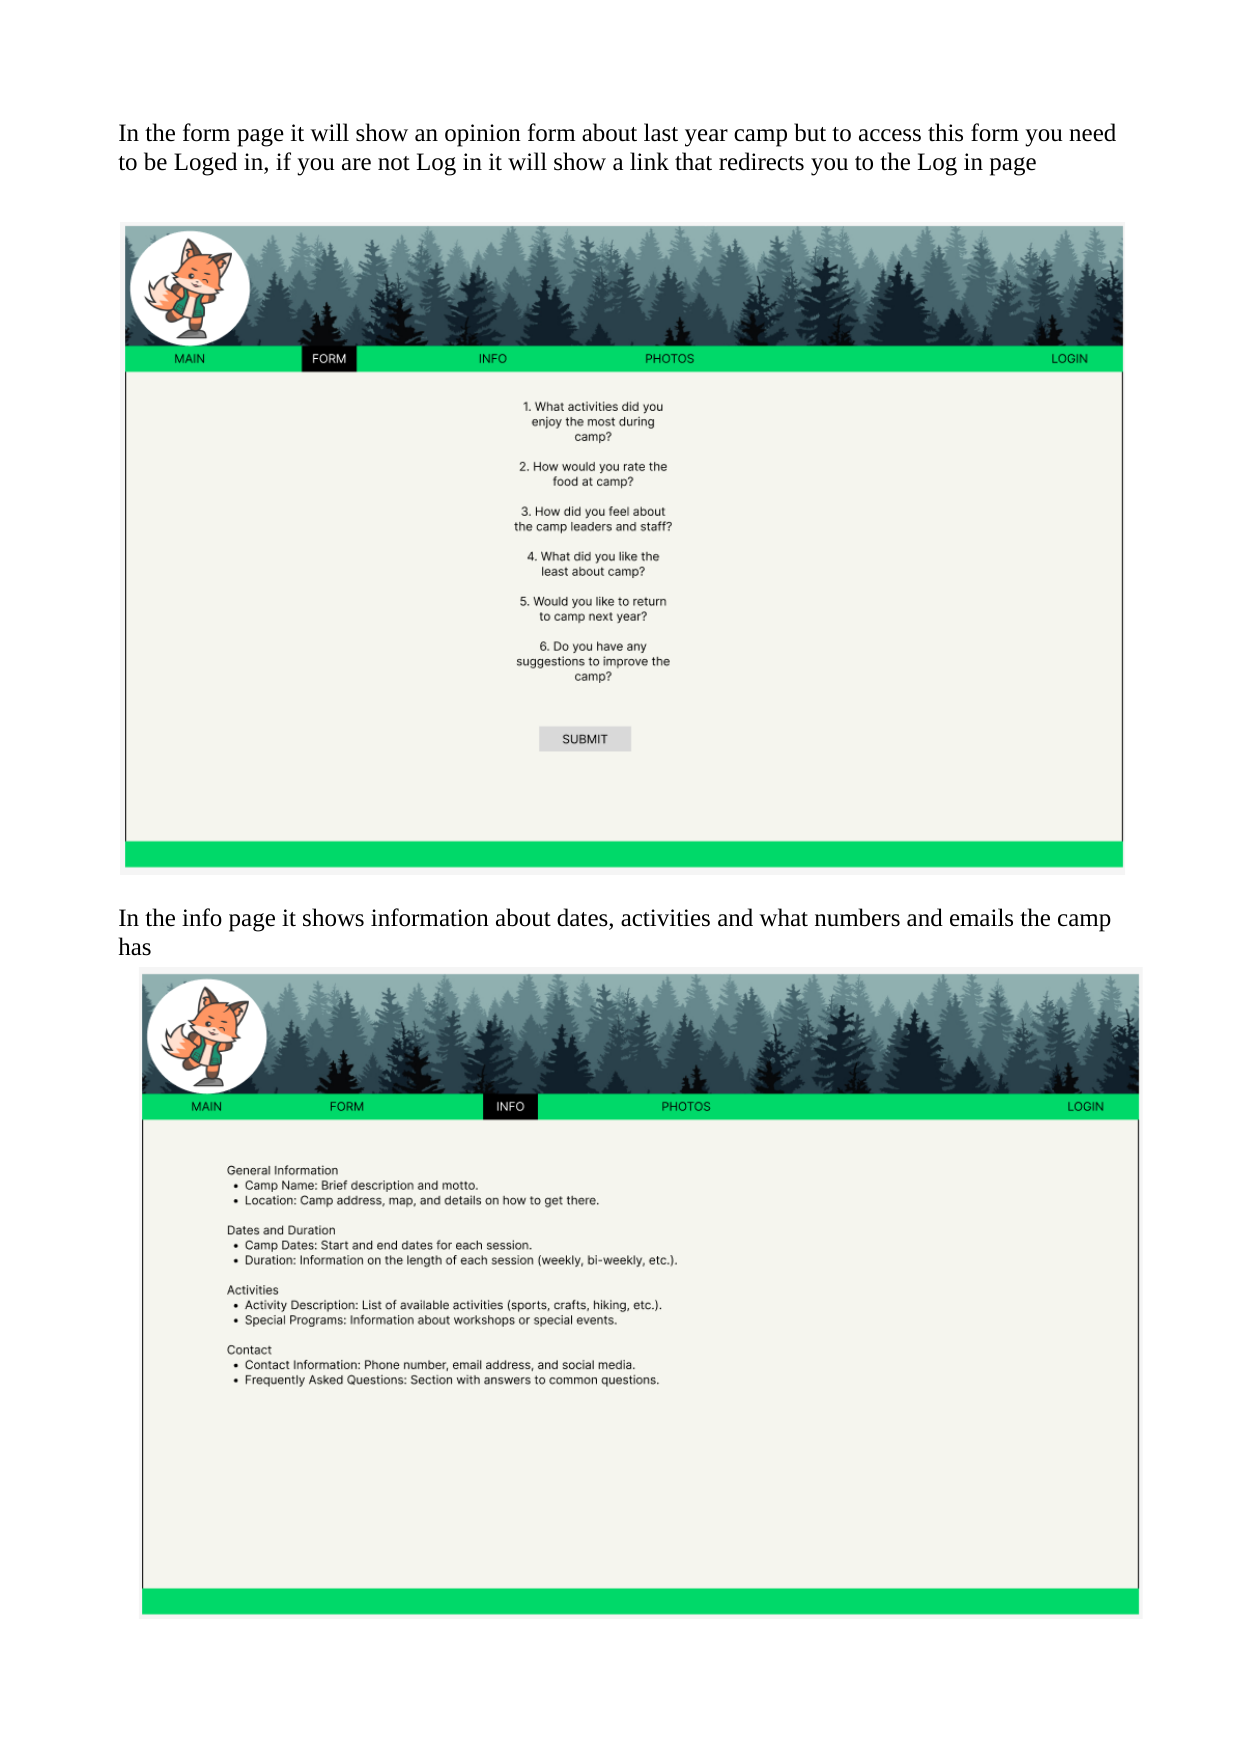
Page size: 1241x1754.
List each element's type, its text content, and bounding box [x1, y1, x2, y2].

text In the info page it shows information about dates, activities and what numbers and emails the camp has [118, 903, 1122, 961]
picture [138, 967, 1143, 1619]
picture [120, 222, 1126, 875]
text In the form page it will show an opinion form about last year camp but to access this form you need to be Loged in, if you are not Log in it will show a link that redirects you to the Log in page [118, 118, 1122, 176]
